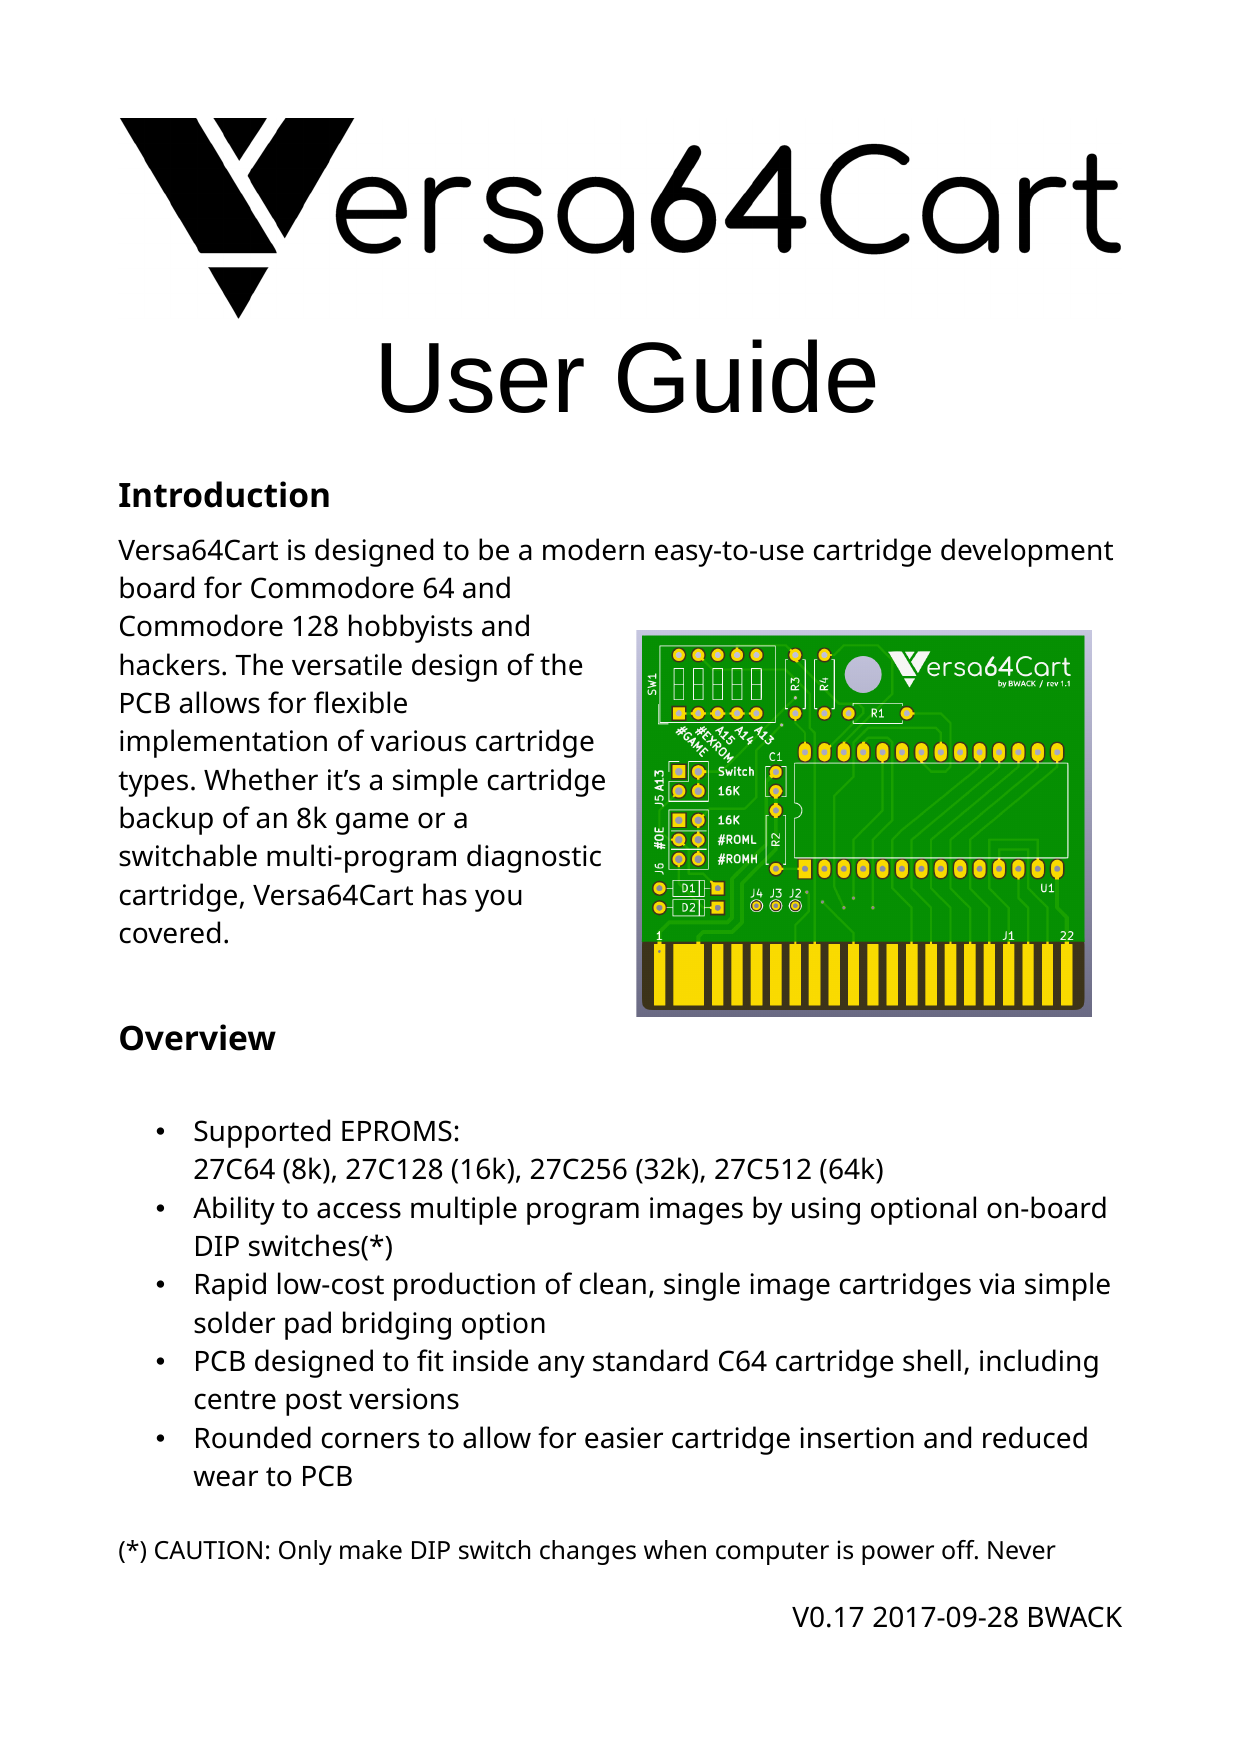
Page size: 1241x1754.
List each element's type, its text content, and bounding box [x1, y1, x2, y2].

list PCB designed to fit inside any standard C64 cartridge shell, including centre post versions [156, 1341, 1122, 1418]
list Ability to access multiple program images by using optional on-board DIP switches(*) [156, 1188, 1122, 1265]
subtitle User Guide [118, 319, 1122, 434]
text switchable multi-program diagnostic cartridge, Versa64Cart has you covered. [118, 836, 636, 951]
text Versa64Cart is designed to be a modern easy-to-use cartridge development board for Commodore 64 and Commodore 128 hobbyists and hackers. The versatile design of the PCB allows for flexible implementation of various cartridge types. Whether it’s a simple cartridge backup of an 8k game or a [118, 530, 1122, 836]
list Rounded corners to allow for easier cartridge insertion and reduced wear to PCB [156, 1418, 1122, 1495]
list Rapid low-cost production of clean, single image cartridges via simple solder pad bridging option [156, 1265, 1122, 1341]
subtitle Introduction [118, 472, 1122, 517]
subtitle Overview [118, 1015, 1122, 1061]
picture [118, 118, 1123, 319]
list Supported EPROMS: 27C64 (8k), 27C128 (16k), 27C256 (32k), 27C512 (64k) [156, 1111, 1122, 1188]
text [1092, 836, 1122, 951]
text (*) CAUTION: Only make DIP switch changes when computer is power off. Never [118, 1533, 1122, 1567]
picture [636, 630, 1092, 1017]
